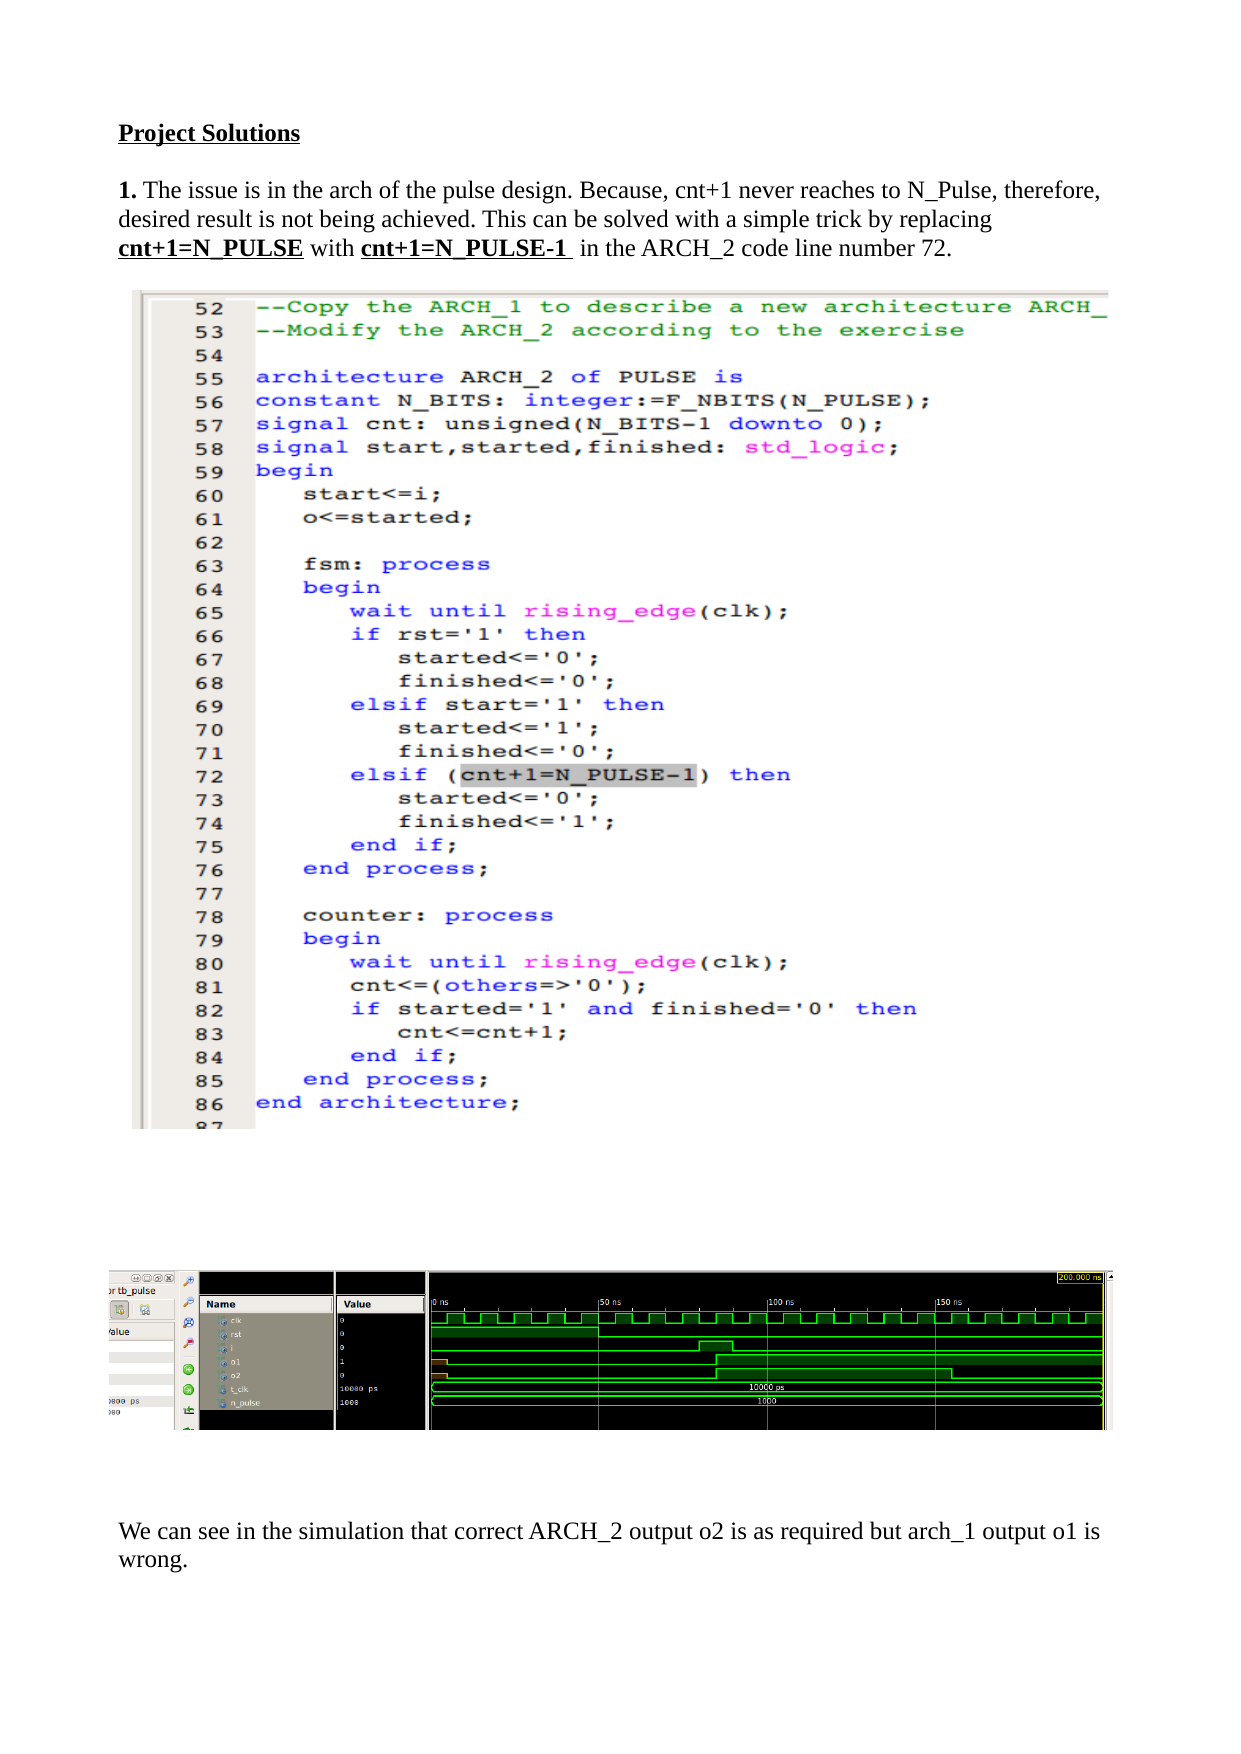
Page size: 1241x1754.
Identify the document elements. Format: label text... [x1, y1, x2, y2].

picture [108, 1270, 1113, 1430]
text Project Solutions 1. The issue is in the arch of the pulse design. Because, cnt+1 never reaches to N_Pulse, therefore, desired result is not being achieved. This can be solved with a simple trick by replacing cnt+1=N_PULSE with cnt+1=N_PULSE-1 in the ARCH_2 code line number 72. [118, 118, 1122, 262]
picture [131, 290, 1109, 1129]
text We can see in the simulation that correct ARCH_2 output o2 is as required but arch_1 output o1 is wrong. [118, 1516, 1122, 1573]
